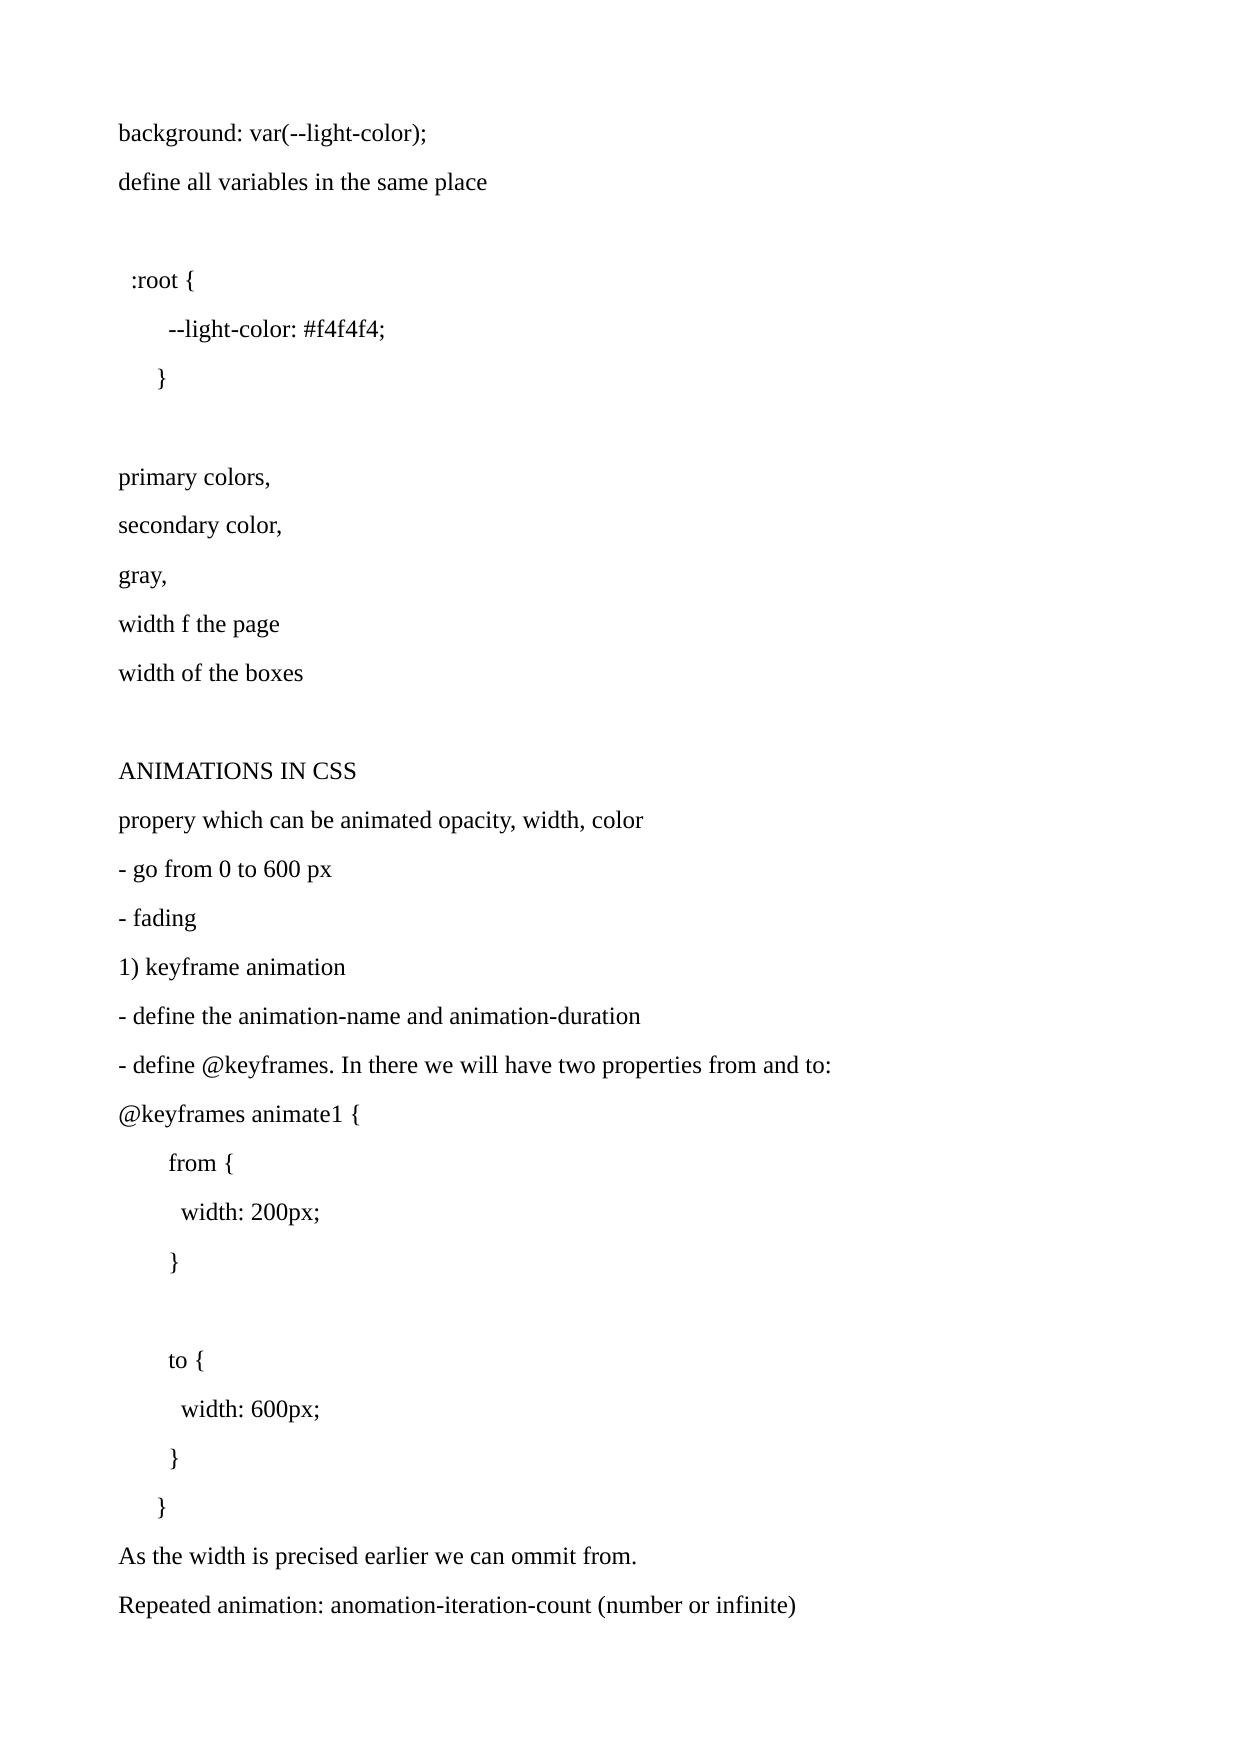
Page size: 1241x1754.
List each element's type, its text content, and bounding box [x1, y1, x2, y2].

text - define the animation-name and animation-duration [118, 1001, 1122, 1030]
text ANIMATIONS IN CSS [118, 756, 1122, 785]
text primary colors, [118, 462, 1122, 490]
text --light-color: #f4f4f4; [118, 314, 1122, 343]
text secondary color, [118, 511, 1122, 539]
text width: 200px; [118, 1197, 1122, 1226]
text 1) keyframe animation [118, 952, 1122, 981]
text } [118, 1443, 1122, 1472]
text propery which can be animated opacity, width, color [118, 805, 1122, 834]
text background: var(--light-color); [118, 118, 1122, 147]
text gray, [118, 560, 1122, 588]
text from { [118, 1148, 1122, 1177]
text width of the boxes [118, 658, 1122, 687]
text - fading [118, 903, 1122, 932]
text } [118, 363, 1122, 392]
text } [118, 1492, 1122, 1521]
text width f the page [118, 609, 1122, 637]
text } [118, 1247, 1122, 1275]
text - go from 0 to 600 px [118, 854, 1122, 883]
text Repeated animation: anomation-iteration-count (number or infinite) [118, 1590, 1122, 1619]
text width: 600px; [118, 1394, 1122, 1422]
text define all variables in the same place [118, 167, 1122, 196]
text As the width is precised earlier we can ommit from. [118, 1541, 1122, 1570]
text :root { [118, 265, 1122, 294]
text @keyframes animate1 { [118, 1099, 1122, 1128]
text - define @keyframes. In there we will have two properties from and to: [118, 1050, 1122, 1079]
text to { [118, 1345, 1122, 1373]
